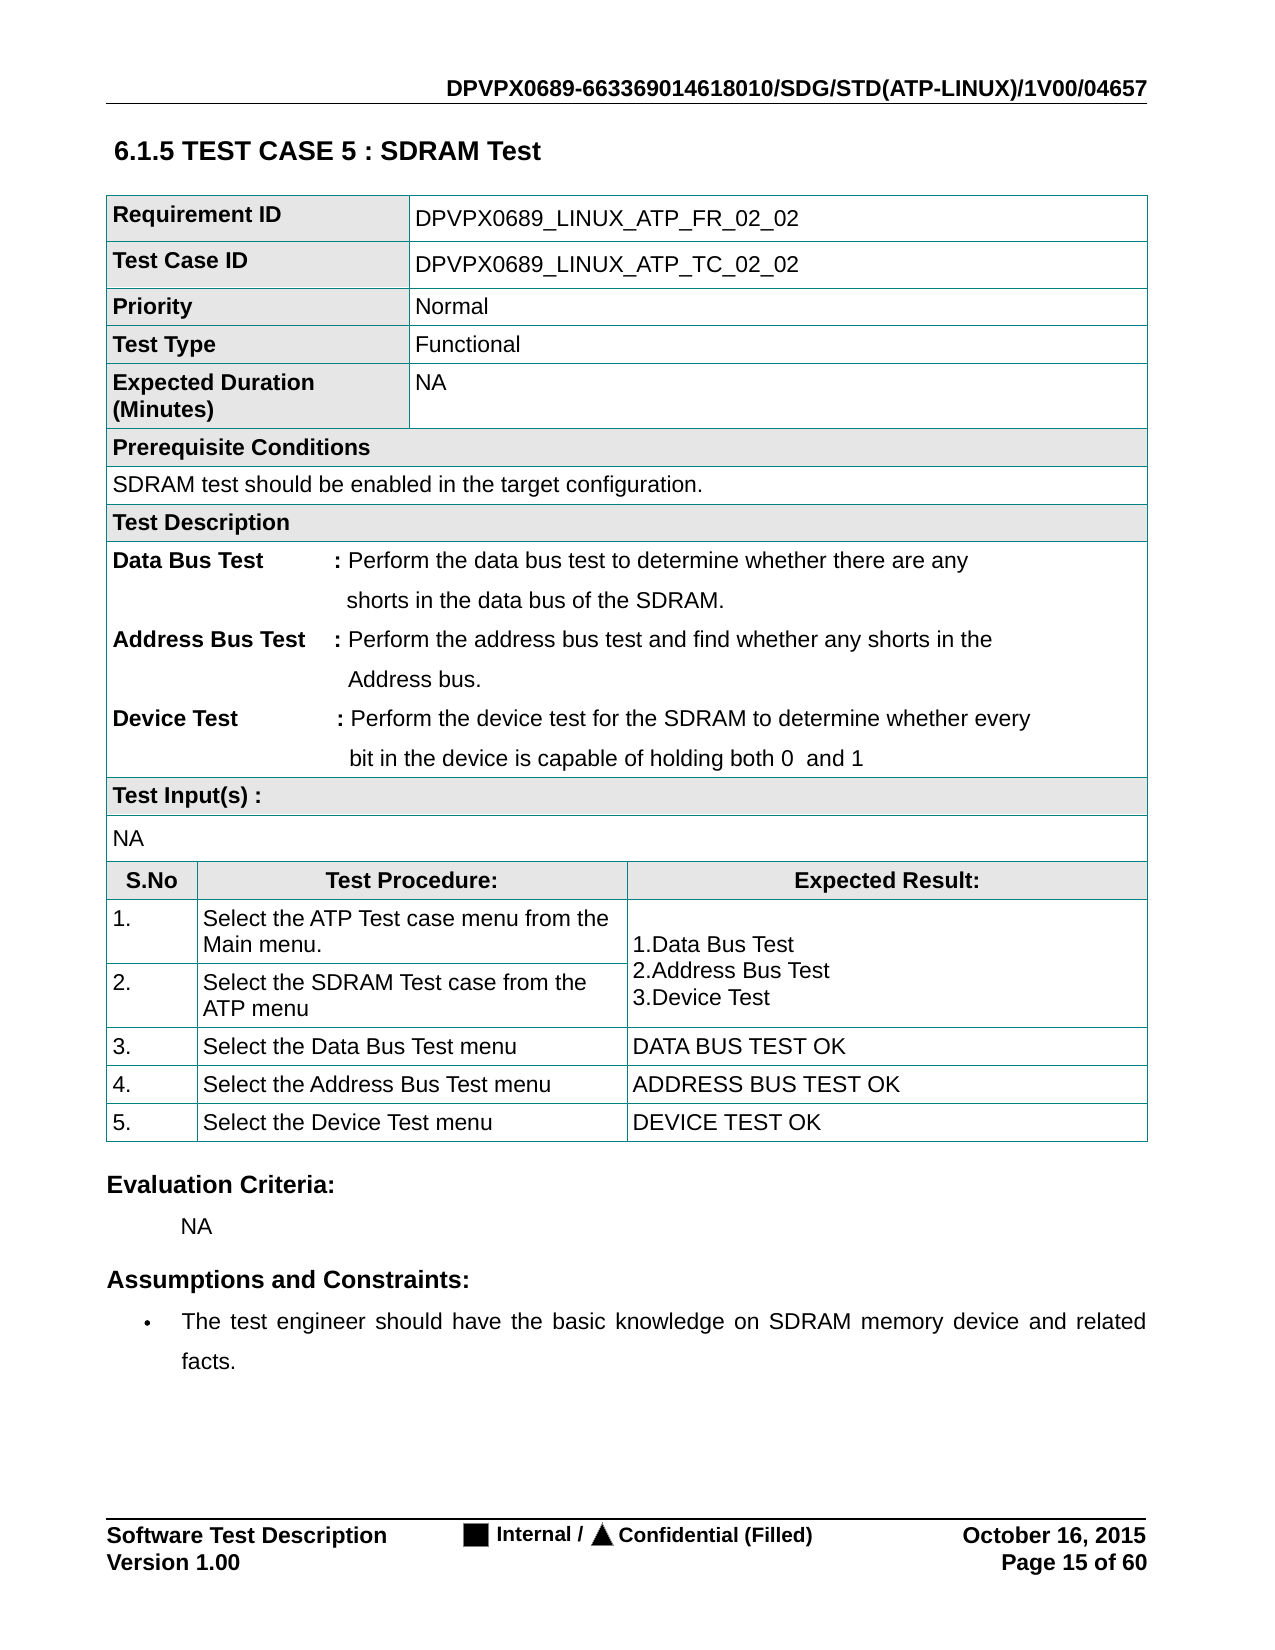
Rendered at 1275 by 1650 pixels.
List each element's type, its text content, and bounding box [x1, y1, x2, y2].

table_cell DEVICE TEST OK [628, 1104, 1147, 1141]
table_cell NA [410, 364, 1147, 428]
table_cell Test Input(s) : [107, 778, 1147, 814]
subtitle TEST CASE 5 : SDRAM Test [106, 135, 1147, 166]
table_cell Select the Address Bus Test menu [198, 1066, 627, 1103]
table_cell [107, 964, 197, 1027]
table_cell [107, 900, 197, 963]
table_cell Select the SDRAM Test case from the ATP menu [198, 964, 627, 1027]
table_cell Prerequisite Conditions [107, 429, 1147, 466]
table_cell Expected Duration (Minutes) [107, 364, 409, 428]
table_cell DPVPX0689_LINUX_ATP_TC_02_02 [410, 242, 1147, 287]
table_cell [107, 1066, 197, 1103]
text NA [106, 1213, 1147, 1239]
table_cell NA [107, 816, 1147, 861]
table_cell S.No [107, 862, 197, 899]
table_cell DATA BUS TEST OK [628, 1028, 1147, 1065]
table_cell [107, 1104, 197, 1141]
table_cell Functional [410, 326, 1147, 363]
text Assumptions and Constraints: [106, 1265, 1147, 1294]
table_cell ADDRESS BUS TEST OK [628, 1066, 1147, 1103]
table_cell Test Case ID [107, 242, 409, 287]
table_cell SDRAM test should be enabled in the target configuration. [107, 467, 1147, 503]
table_cell Priority [107, 289, 409, 325]
table_cell Select the Data Bus Test menu [198, 1028, 627, 1065]
text Evaluation Criteria: [106, 1170, 1147, 1199]
table_cell Test Procedure: [198, 862, 627, 899]
table_header DPVPX0689_LINUX_ATP_FR_02_02 [410, 196, 1147, 241]
table_cell Test Description [107, 505, 1147, 541]
table_cell [107, 1028, 197, 1065]
table_cell Select the Device Test menu [198, 1104, 627, 1141]
list The test engineer should have the basic knowledge on SDRAM memory device and related facts. [144, 1308, 1147, 1374]
table_cell Test Type [107, 326, 409, 363]
table_cell Data Bus Test : Perform the data bus test to determine whether there are any shorts in the data bus of the SDRAM. Address Bus Test : Perform the address bus test and find whether any shorts in the Address bus. Device Test : Perform the device test for the SDRAM to determine whether every bit in the device is capable of holding both 0 and 1 [107, 542, 1147, 777]
table_cell Select the ATP Test case menu from the Main menu. [198, 900, 627, 963]
table_cell Expected Result: [628, 862, 1147, 899]
table_cell Normal [410, 289, 1147, 325]
table_header Requirement ID [107, 196, 409, 241]
table_cell Data Bus Test Address Bus Test Device Test [628, 900, 1147, 1027]
